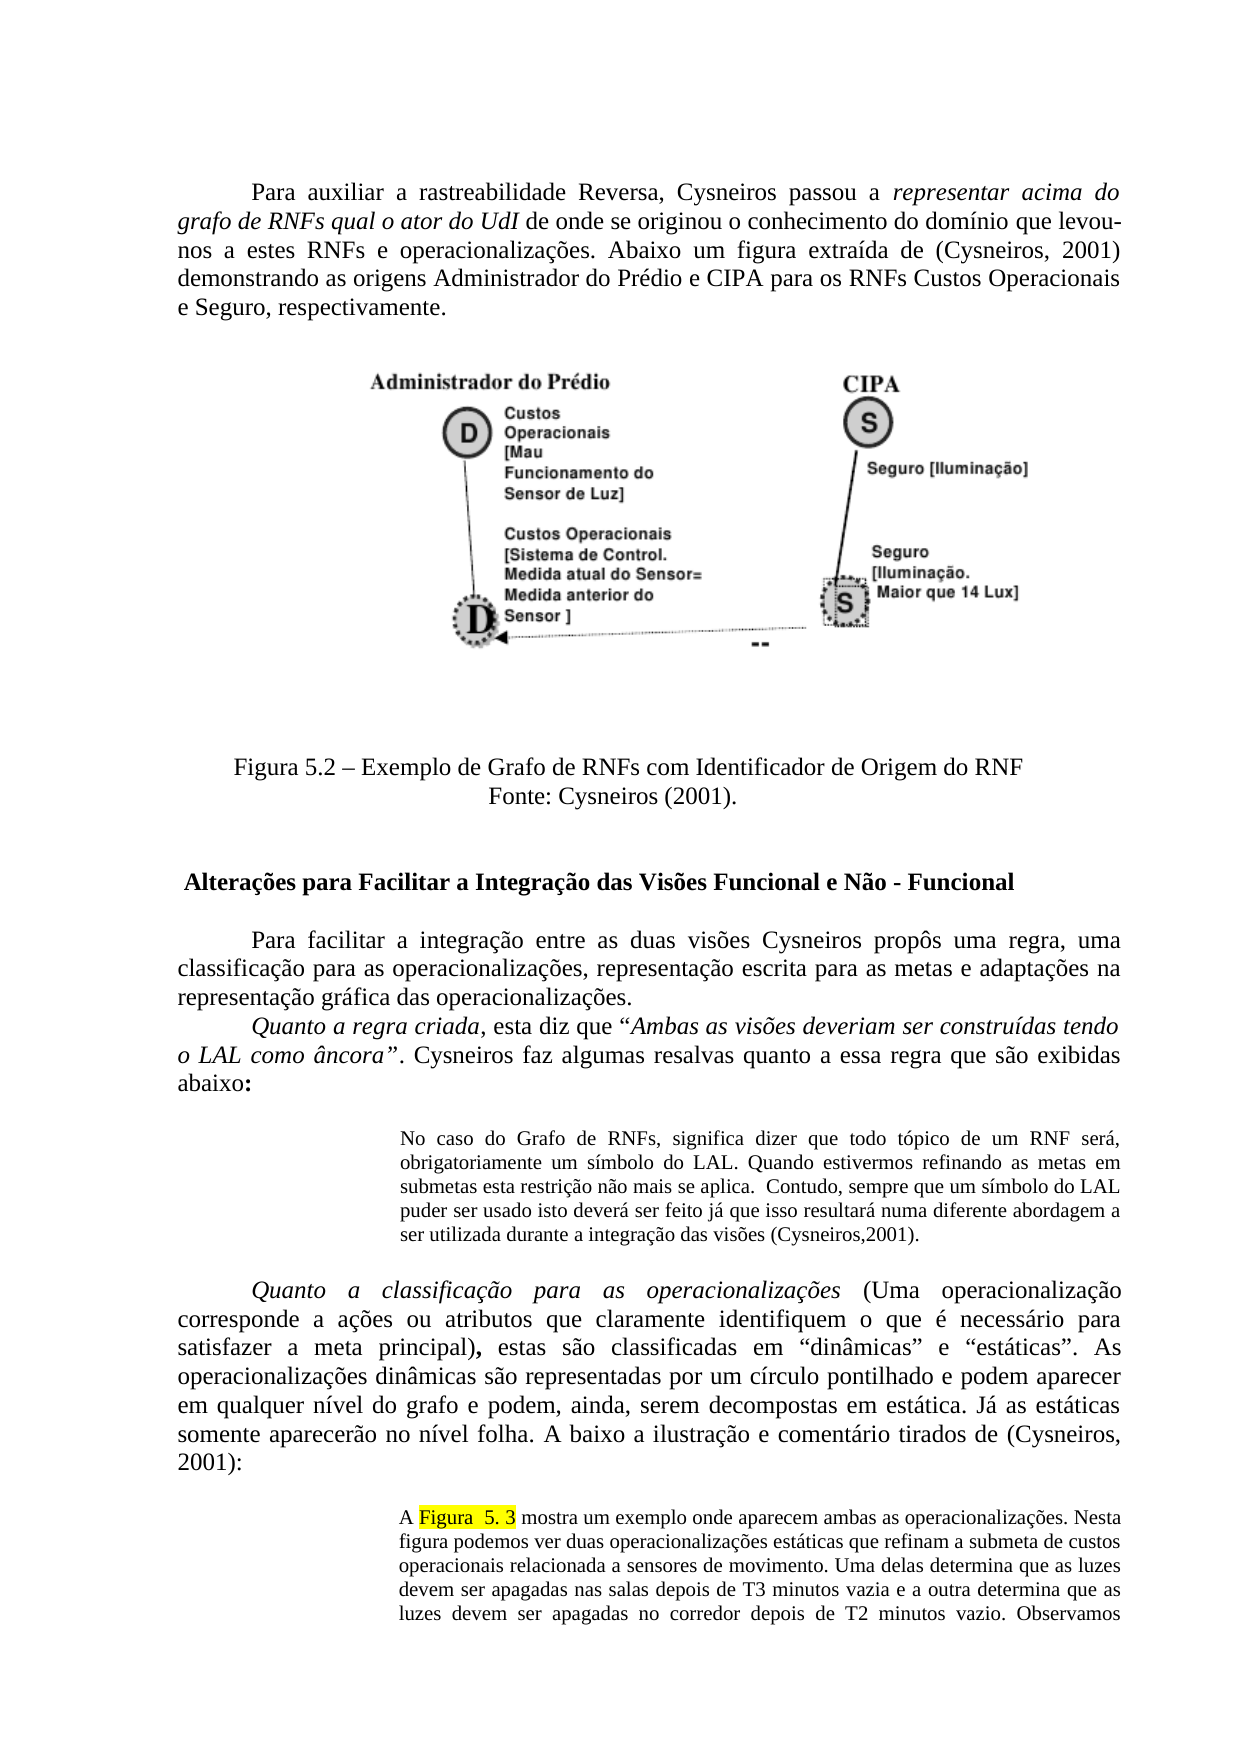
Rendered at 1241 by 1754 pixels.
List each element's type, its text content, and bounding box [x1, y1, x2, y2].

text A Figura 5. 3 mostra um exemplo onde aparecem ambas as operacionalizações. Nesta figura podemos ver duas operacionalizações estáticas que refinam a submeta de custos operacionais relacionada a sensores de movimento. Uma delas determina que as luzes devem ser apagadas nas salas depois de T3 minutos vazia e a outra determina que as luzes devem ser apagadas no corredor depois de T2 minutos vazio. Observamos [398, 1505, 1122, 1625]
text Para auxiliar a rastreabilidade Reversa, Cysneiros passou a representar acima do grafo de RNFs qual o ator do UdI de onde se originou o conhecimento do domínio que levou-nos a estes RNFs e operacionalizações. Abaixo um figura extraída de (Cysneiros, 2001) demonstrando as origens Administrador do Prédio e CIPA para os RNFs Custos Operacionais e Seguro, respectivamente. [177, 177, 1122, 321]
text Figura 5.2 – Exemplo de Grafo de RNFs com Identificador de Origem do RNF [103, 752, 1122, 781]
text Alterações para Facilitar a Integração das Visões Funcional e Não - Funcional [177, 867, 1122, 896]
text Fonte: Cysneiros (2001). [103, 781, 1122, 810]
text Quanto a regra criada, esta diz que “Ambas as visões deveriam ser construídas tendo o LAL como âncora”. Cysneiros faz algumas resalvas quanto a essa regra que são exibidas abaixo: [177, 1011, 1122, 1097]
text Quanto a classificação para as operacionalizações (Uma operacionalização corresponde a ações ou atributos que claramente identifiquem o que é necessário para satisfazer a meta principal), estas são classificadas em “dinâmicas” e “estáticas”. As operacionalizações dinâmicas são representadas por um círculo pontilhado e podem aparecer em qualquer nível do grafo e podem, ainda, serem decompostas em estática. Já as estáticas somente aparecerão no nível folha. A baixo a ilustração e comentário tirados de (Cysneiros, 2001): [177, 1275, 1122, 1476]
text Para facilitar a integração entre as duas visões Cysneiros propôs uma regra, uma classificação para as operacionalizações, representação escrita para as metas e adaptações na representação gráfica das operacionalizações. [177, 925, 1122, 1011]
list No caso do Grafo de RNFs, significa dizer que todo tópico de um RNF será, obrigatoriamente um símbolo do LAL. Quando estivermos refinando as metas em submetas esta restrição não mais se aplica. Contudo, sempre que um símbolo do LAL puder ser usado isto deverá ser feito já que isso resultará numa diferente abordagem a ser utilizada durante a integração das visões (Cysneiros,2001). [362, 1126, 1122, 1246]
